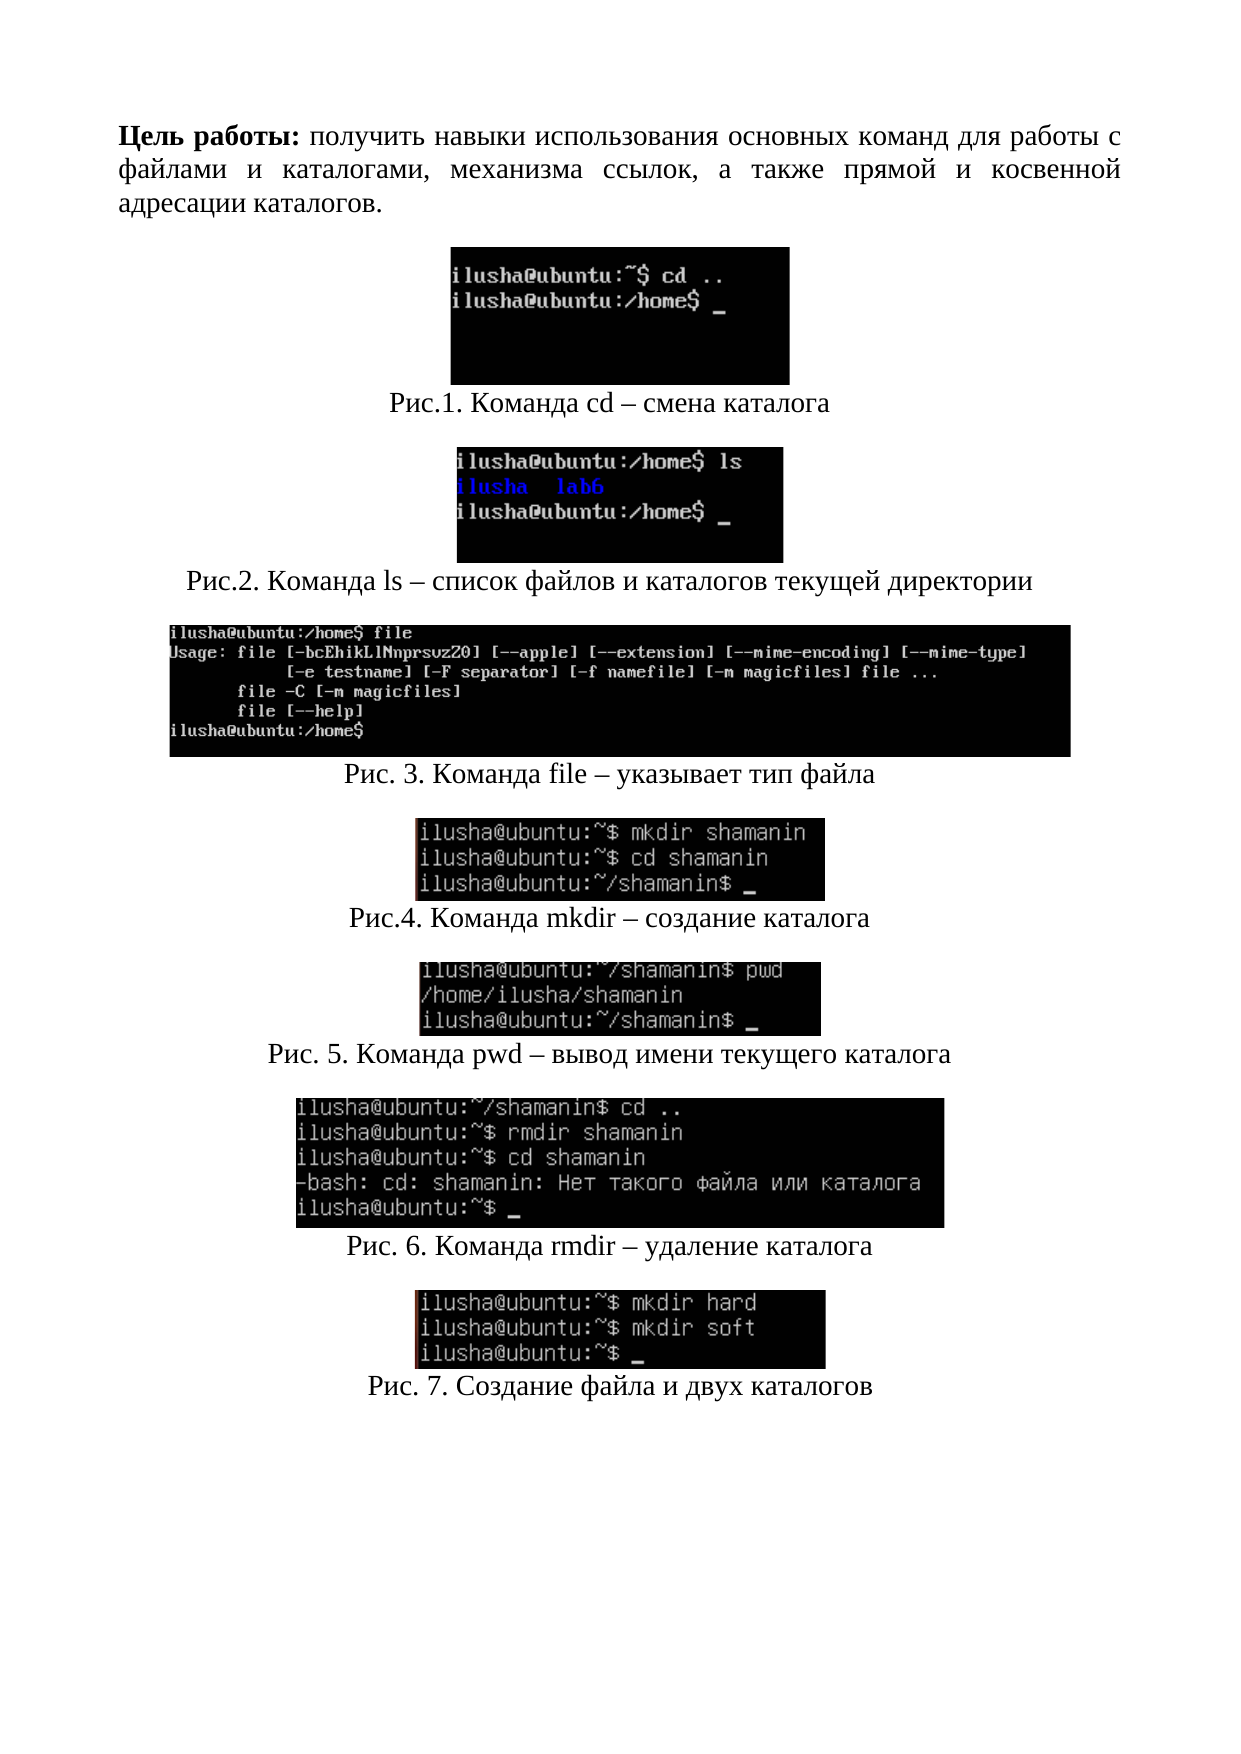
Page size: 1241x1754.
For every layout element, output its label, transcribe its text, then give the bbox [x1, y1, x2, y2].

text Рис.2. Команда ls – список файлов и каталогов текущей директории [156, 447, 1057, 596]
text Рис.1. Команда cd – смена каталога [156, 247, 1057, 418]
text Рис. 7. Создание файла и двух каталогов [118, 1290, 1122, 1402]
text Рис. 3. Команда file – указывает тип файла [156, 625, 1057, 790]
picture [169, 625, 1071, 757]
picture [414, 1290, 826, 1369]
picture [456, 447, 784, 563]
picture [296, 1098, 945, 1228]
text Рис. 6. Команда rmdir – удаление каталога [156, 1098, 1057, 1261]
text Рис. 5. Команда pwd – вывод имени текущего каталога [156, 962, 1057, 1069]
picture [415, 818, 825, 901]
text Рис.4. Команда mkdir – создание каталога [156, 819, 1057, 934]
picture [450, 247, 790, 385]
text Цель работы: получить навыки использования основных команд для работы с файлами и каталогами, механизма ссылок, а также прямой и косвенной адресации каталогов. [118, 118, 1122, 219]
picture [419, 962, 821, 1036]
